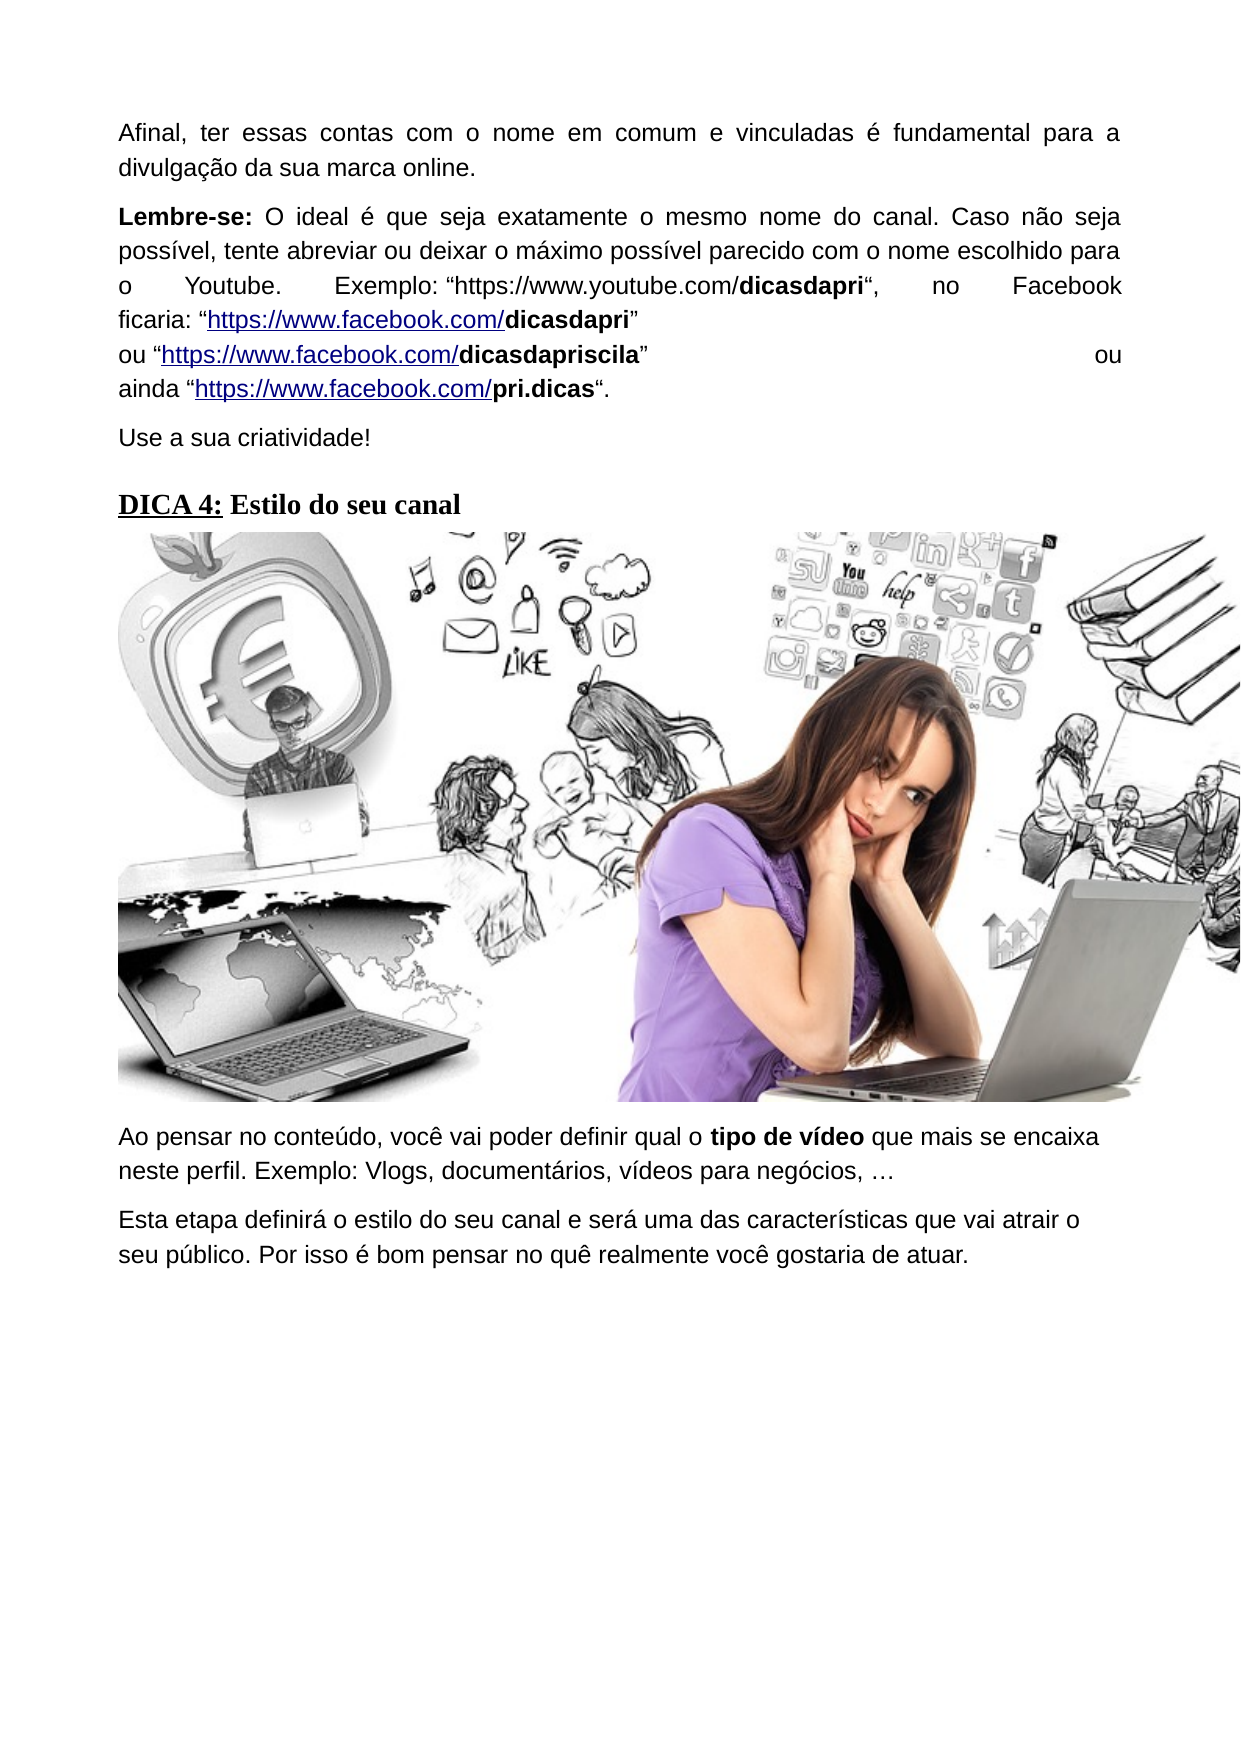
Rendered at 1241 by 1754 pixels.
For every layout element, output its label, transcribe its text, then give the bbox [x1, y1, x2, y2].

subtitle DICA 4: Estilo do seu canal [118, 487, 1122, 520]
text Ao pensar no conteúdo, você vai poder definir qual o tipo de vídeo que mais se encaixa neste perfil. Exemplo: Vlogs, documentários, vídeos para negócios, … [118, 1122, 1122, 1185]
text Lembre-se: O ideal é que seja exatamente o mesmo nome do canal. Caso não seja possível, tente abreviar ou deixar o máximo possível parecido com o nome escolhido para o Youtube. Exemplo: “https://www.youtube.com/dicasdapri“, no Facebook ficaria: “https://www.facebook.com/dicasdapri” ou “https://www.facebook.com/dicasdapriscila” ou ainda “https://www.facebook.com/pri.dicas“. [118, 202, 1122, 403]
picture [118, 532, 1241, 1102]
text Afinal, ter essas contas com o nome em comum e vinculadas é fundamental para a divulgação da sua marca online. [118, 118, 1122, 181]
text Esta etapa definirá o estilo do seu canal e será uma das características que vai atrair o seu público. Por isso é bom pensar no quê realmente você gostaria de atuar. [118, 1205, 1122, 1269]
text Use a sua criatividade! [118, 423, 1122, 452]
